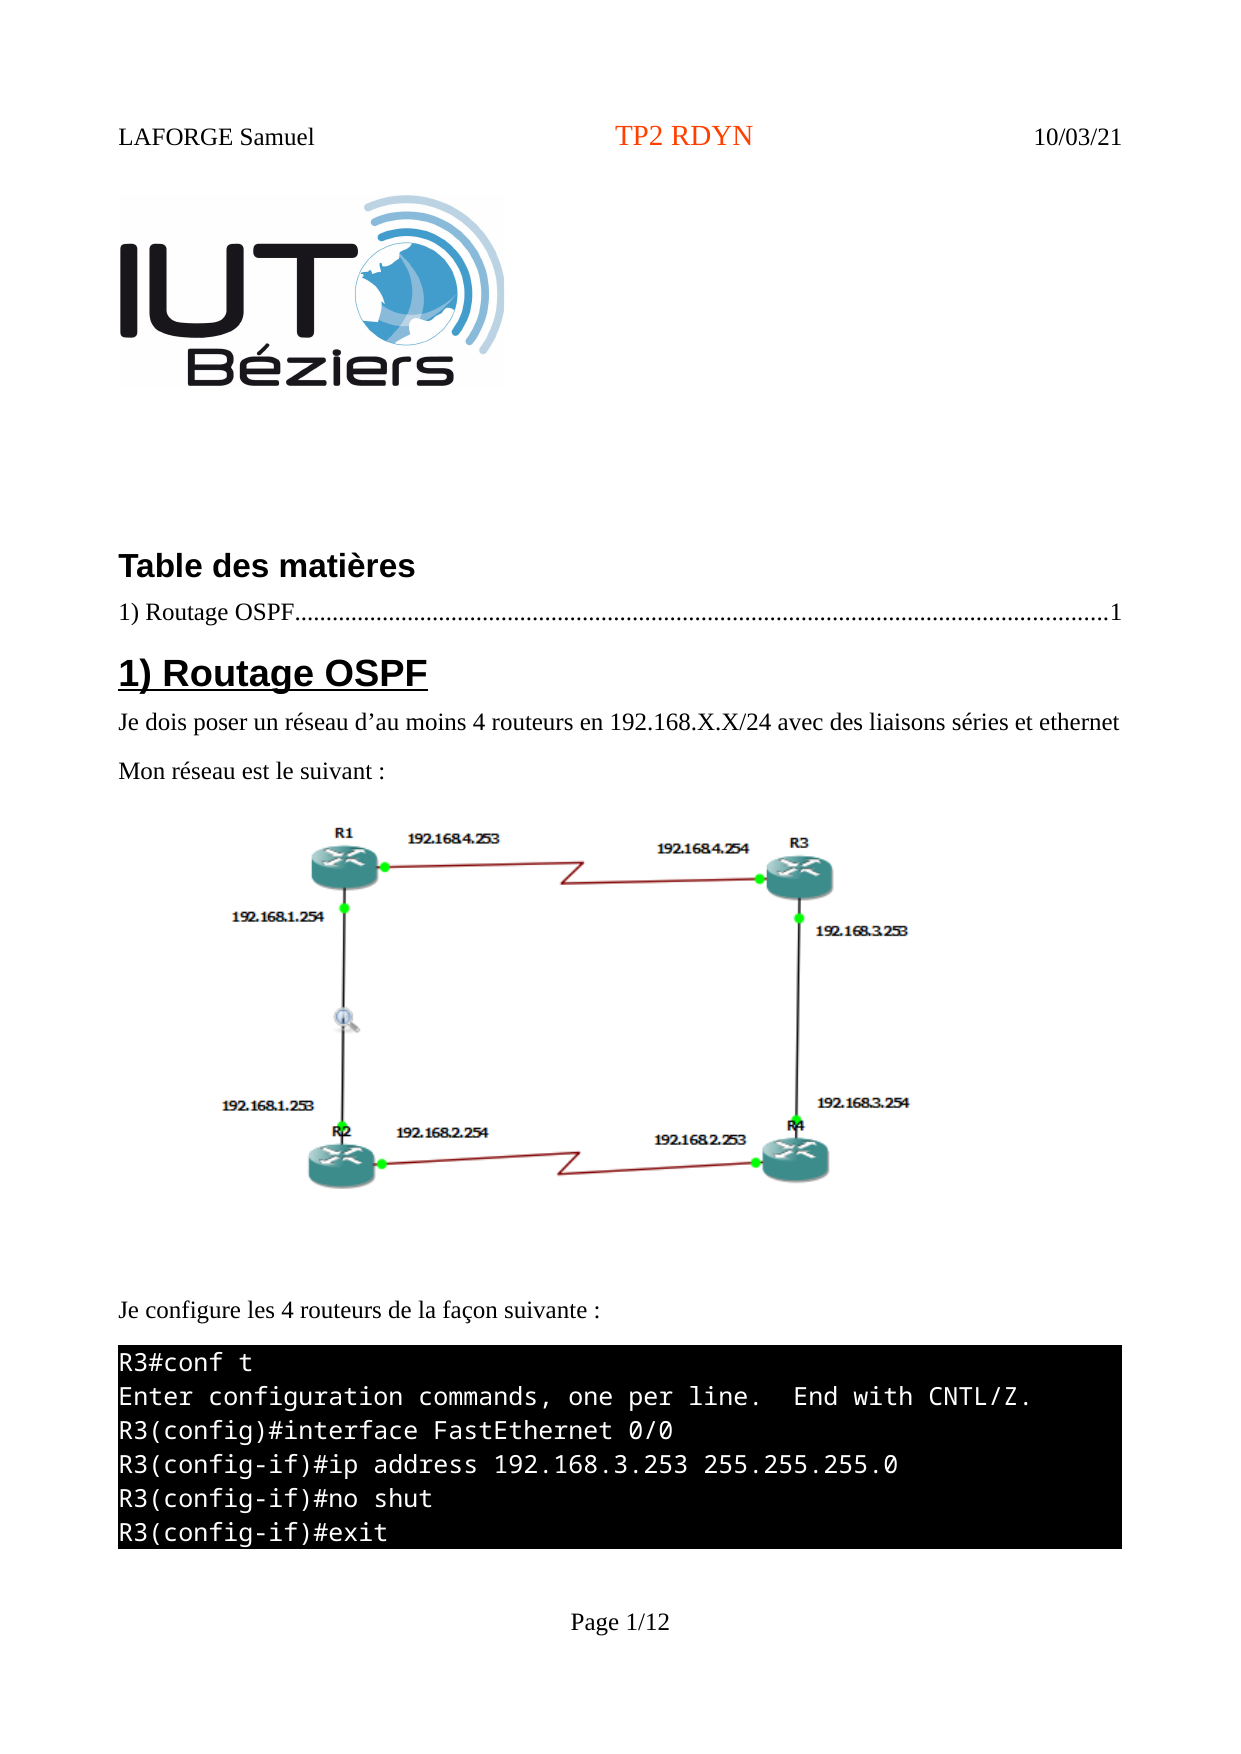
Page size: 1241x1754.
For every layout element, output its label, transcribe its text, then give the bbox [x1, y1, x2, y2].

subtitle Table des matières [118, 546, 1122, 584]
text R3#conf t [118, 1345, 1122, 1379]
text Enter configuration commands, one per line. End with CNTL/Z. [118, 1379, 1122, 1413]
picture [120, 195, 505, 387]
text Mon réseau est le suivant : [118, 756, 1122, 785]
text Je dois poser un réseau d’au moins 4 routeurs en 192.168.X.X/24 avec des liaisons séries et ethernet [118, 707, 1122, 736]
picture [210, 805, 964, 1243]
text R3(config)#interface FastEthernet 0/0 [118, 1413, 1122, 1447]
text 1) Routage OSPF 1 [118, 597, 1122, 626]
text R3(config-if)#ip address 192.168.3.253 255.255.255.0 [118, 1447, 1122, 1481]
text R3(config-if)#exit [118, 1515, 1122, 1549]
subtitle 1) Routage OSPF [118, 651, 1122, 694]
text Je configure les 4 routeurs de la façon suivante : [118, 1296, 1122, 1324]
text R3(config-if)#no shut [118, 1481, 1122, 1515]
